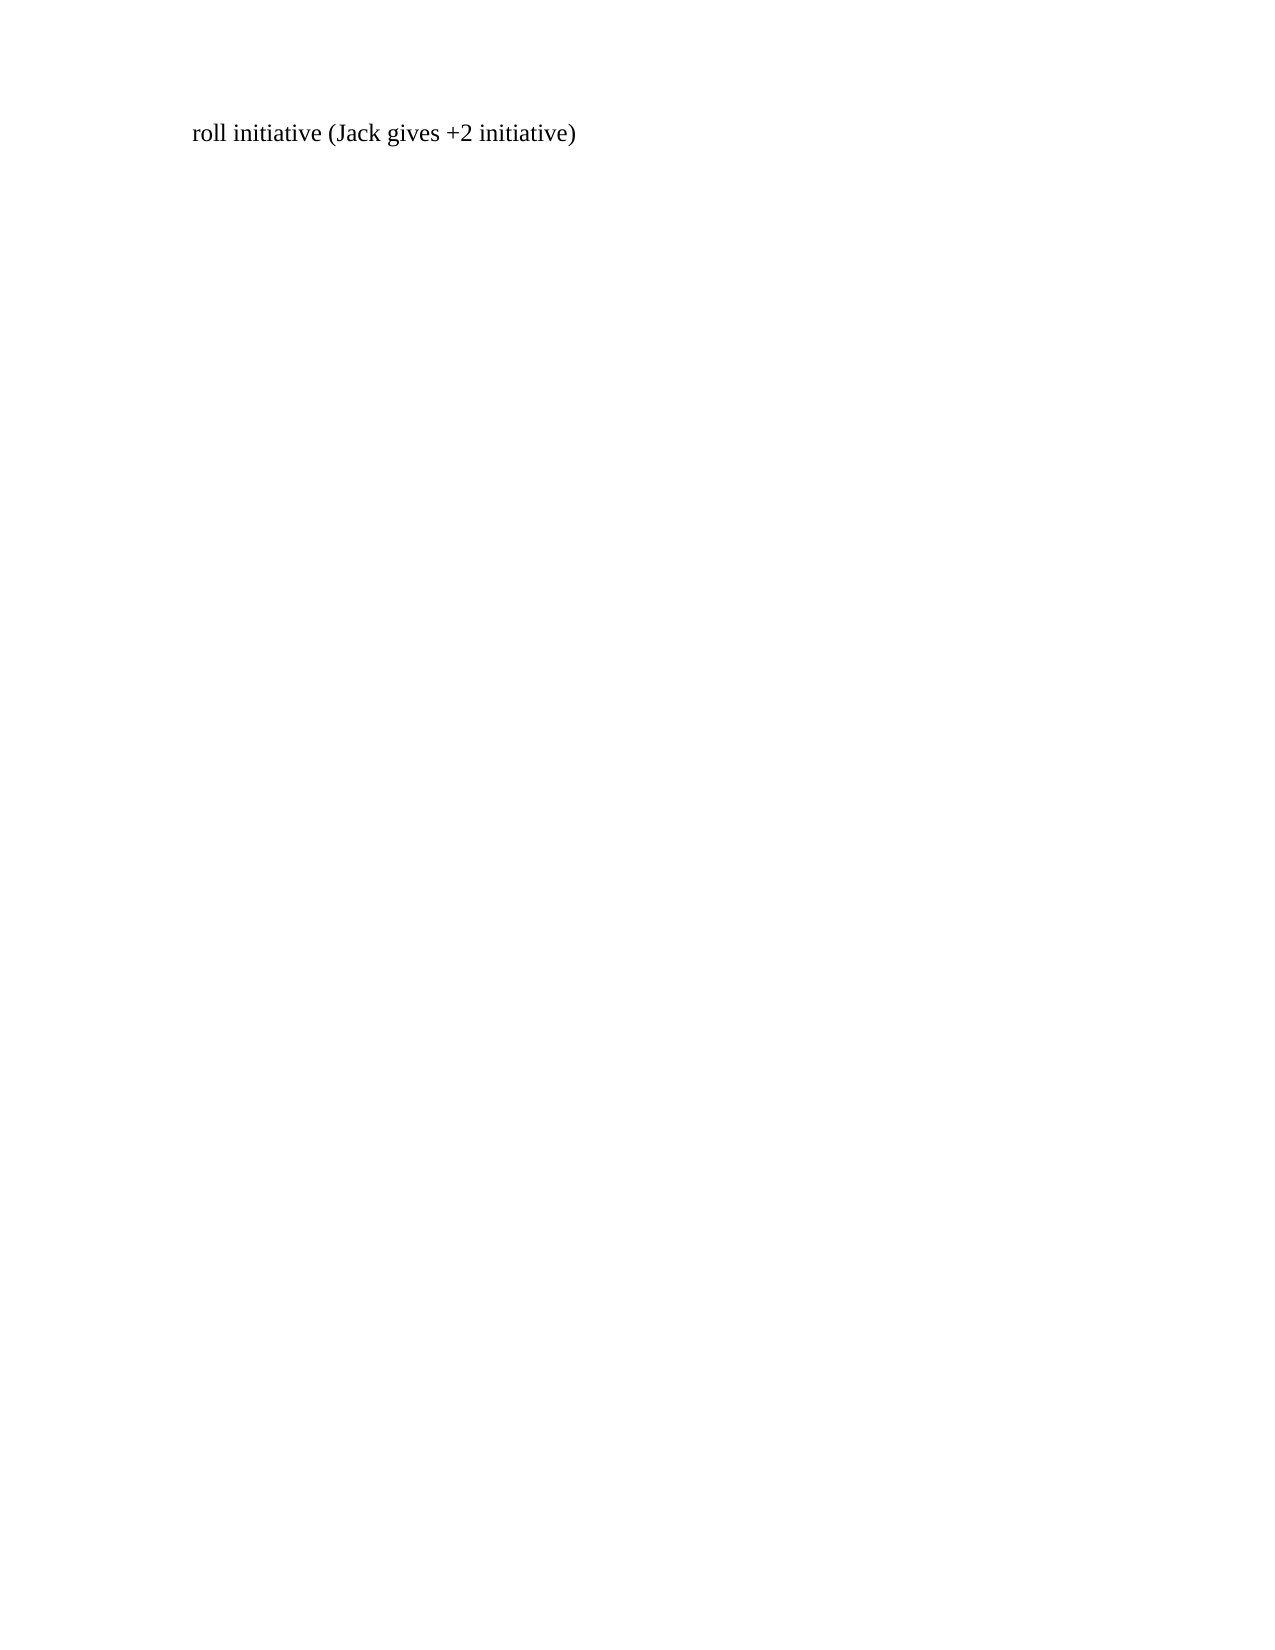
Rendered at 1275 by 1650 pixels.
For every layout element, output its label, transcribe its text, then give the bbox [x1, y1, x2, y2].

text roll initiative (Jack gives +2 initiative) [118, 118, 1157, 147]
